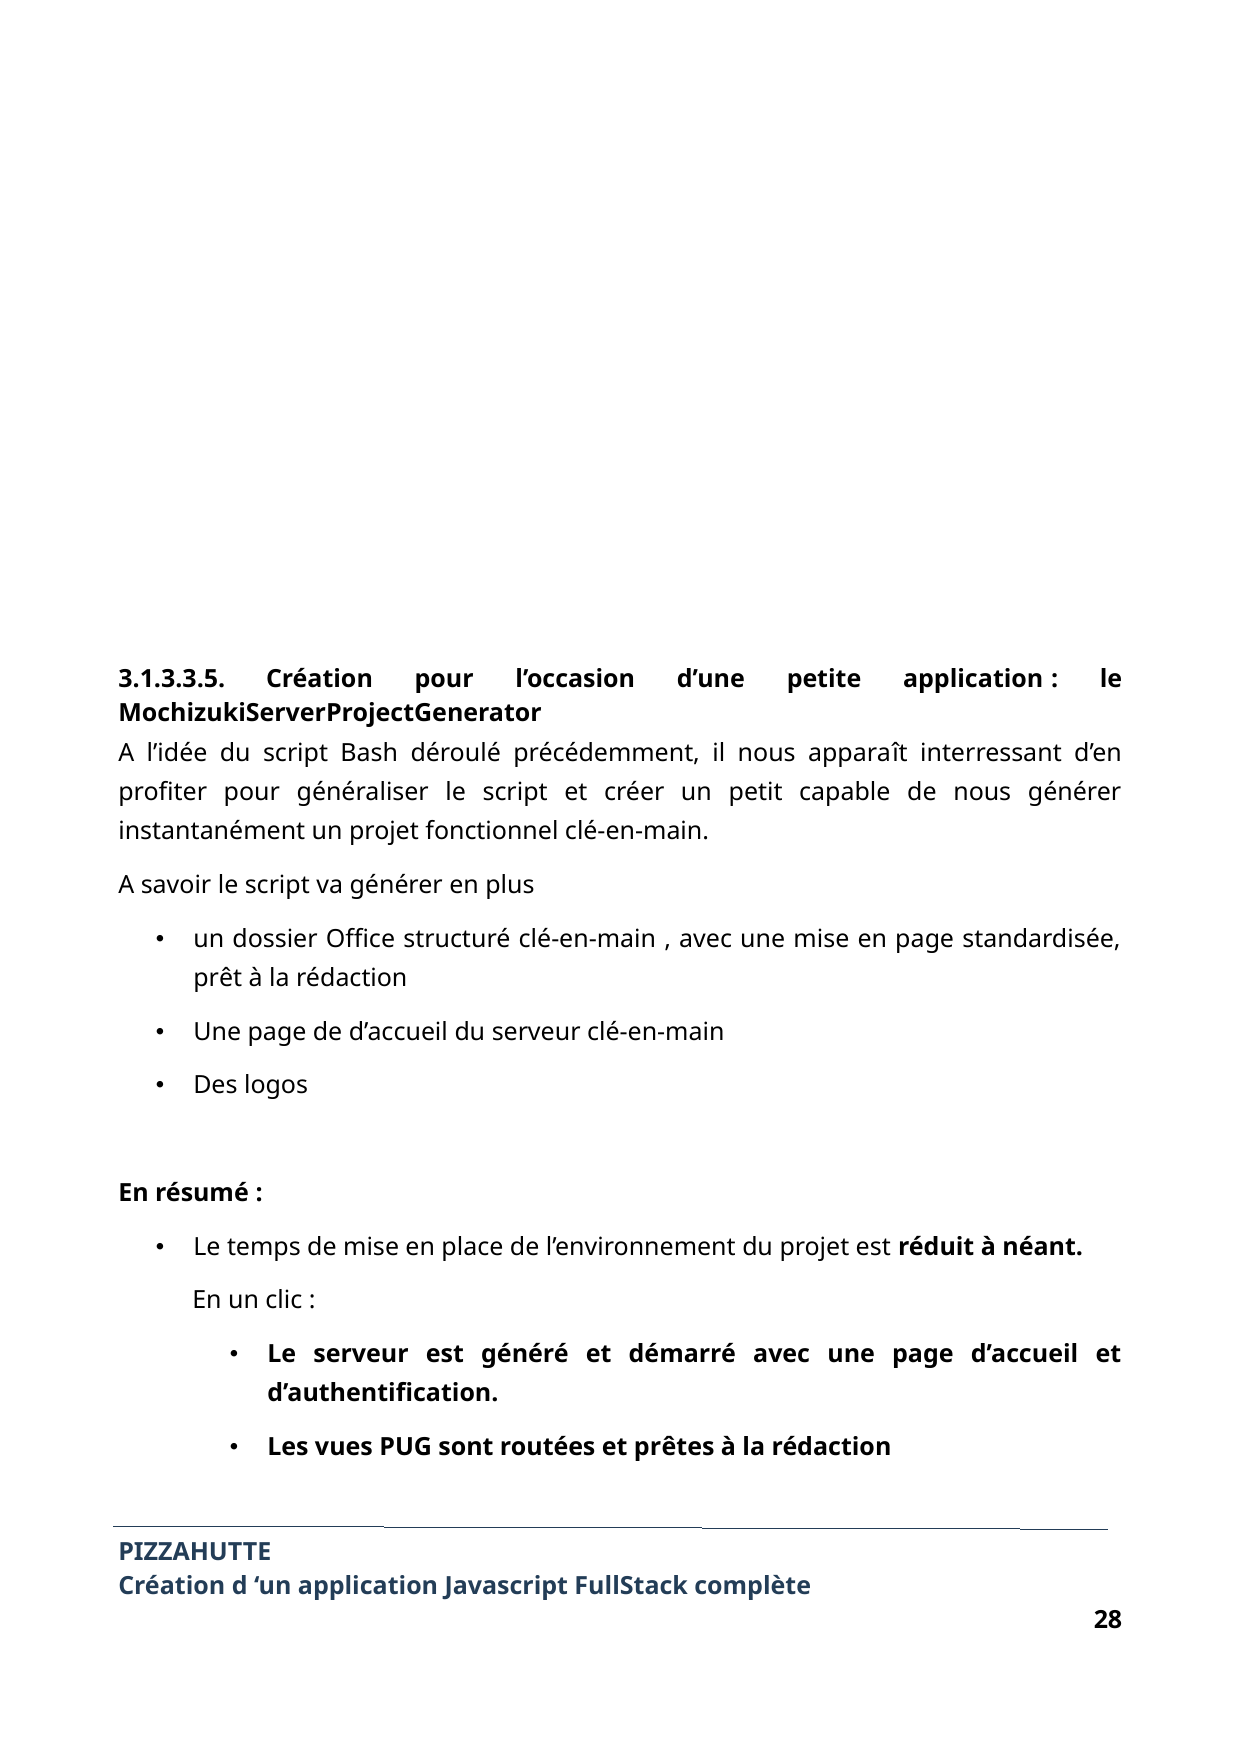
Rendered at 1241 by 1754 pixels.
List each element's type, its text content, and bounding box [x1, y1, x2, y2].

subtitle Création pour l’occasion d’une petite application : le MochizukiServerProjectGenerator [118, 660, 1122, 728]
list Une page de d’accueil du serveur clé-en-main [156, 1013, 1122, 1047]
list un dossier Office structuré clé-en-main , avec une mise en page standardisée, prêt à la rédaction [156, 920, 1122, 994]
text En résumé : [118, 1174, 1122, 1209]
list Le serveur est généré et démarré avec une page d’accueil et d’authentification. [229, 1336, 1122, 1409]
list Les vues PUG sont routées et prêtes à la rédaction [229, 1429, 1122, 1463]
text A l’idée du script Bash déroulé précédemment, il nous apparaît interressant d’en profiter pour généraliser le script et créer un petit capable de nous générer instantanément un projet fonctionnel clé-en-main. [118, 734, 1122, 847]
list Des logos [156, 1067, 1122, 1101]
list Le temps de mise en place de l’environnement du projet est réduit à néant. [156, 1228, 1122, 1262]
text A savoir le script va générer en plus [118, 867, 1122, 901]
text En un clic : [118, 1282, 1122, 1316]
